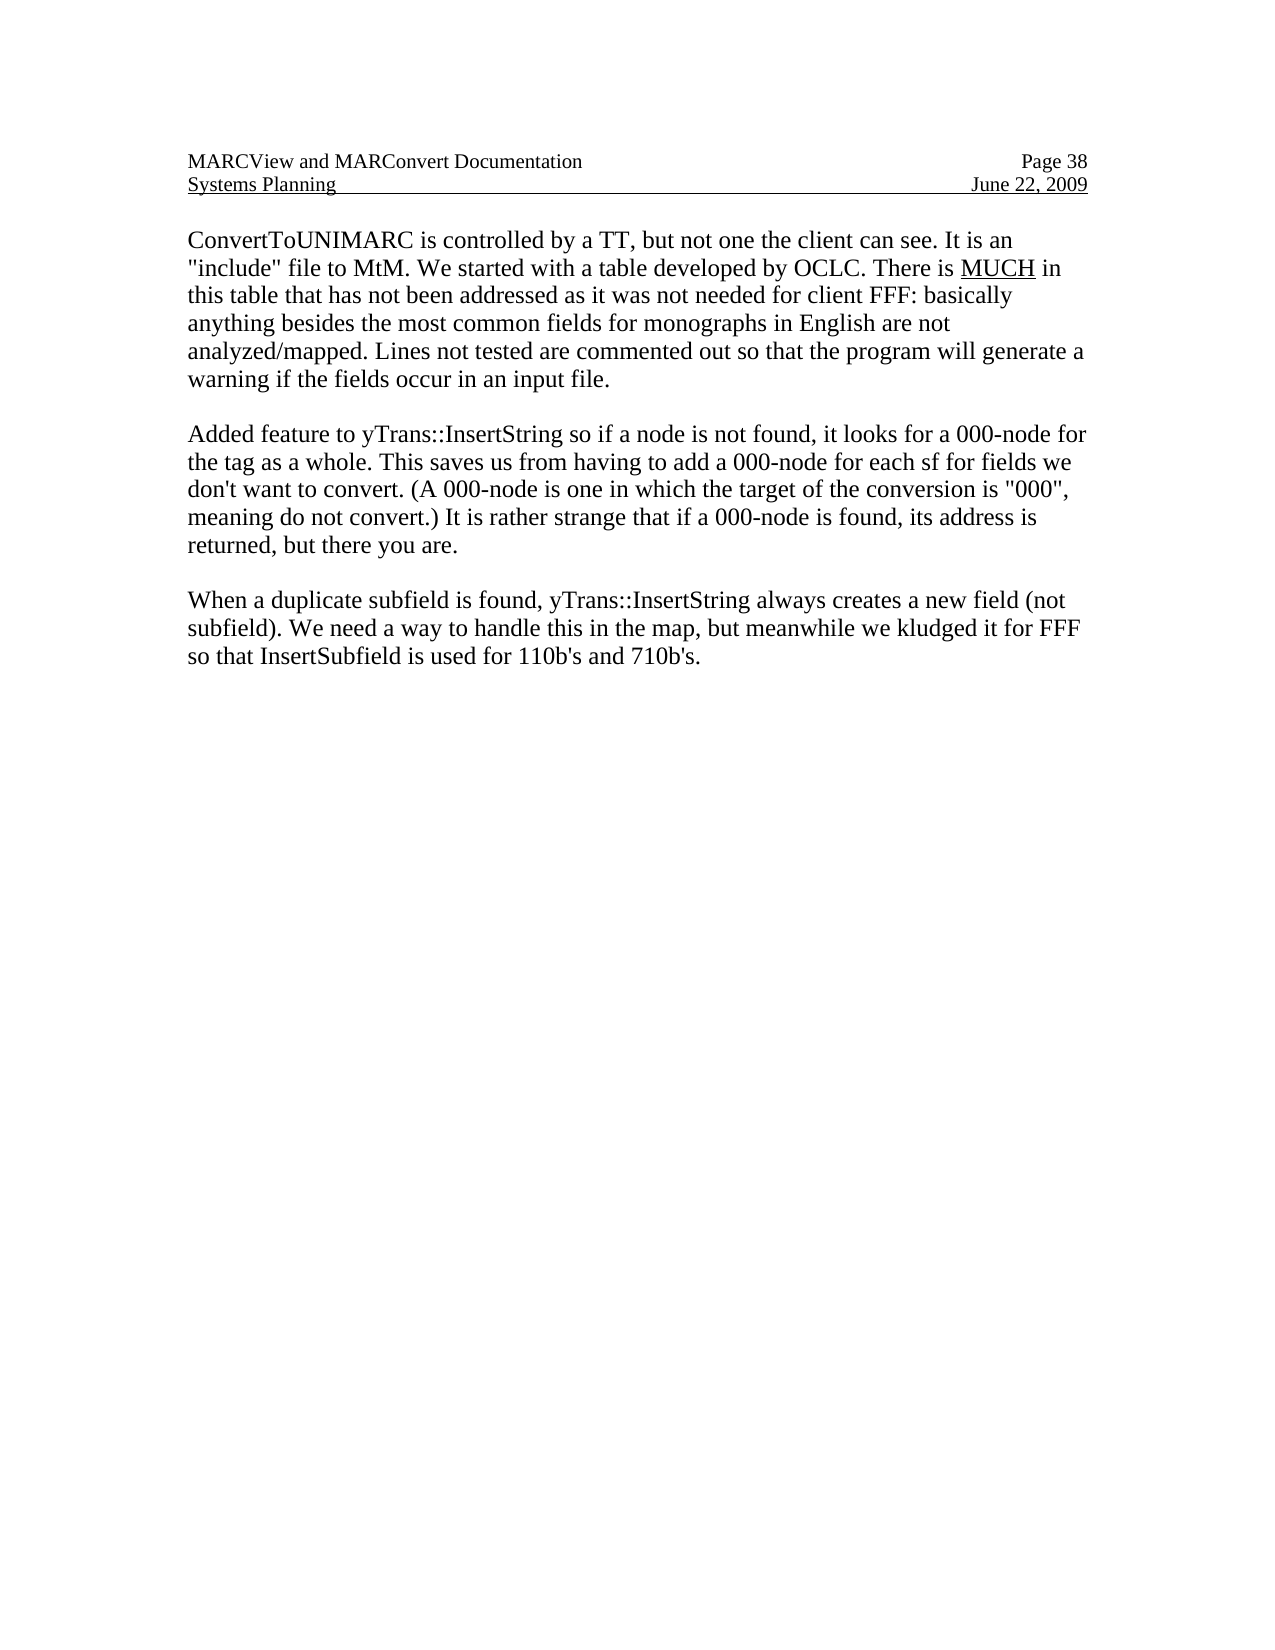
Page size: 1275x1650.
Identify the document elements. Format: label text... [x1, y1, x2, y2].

text ConvertToUNIMARC is controlled by a TT, but not one the client can see. It is an "include" file to MtM. We started with a table developed by OCLC. There is MUCH in this table that has not been addressed as it was not needed for client FFF: basically anything besides the most common fields for monographs in English are not analyzed/mapped. Lines not tested are commented out so that the program will generate a warning if the fields occur in an input file. [187, 226, 1087, 392]
text When a duplicate subfield is found, yTrans::InsertString always creates a new field (not subfield). We need a way to handle this in the map, but meanwhile we kludged it for FFF so that InsertSubfield is used for 110b's and 710b's. [187, 586, 1087, 669]
text Added feature to yTrans::InsertString so if a node is not found, it looks for a 000-node for the tag as a whole. This saves us from having to add a 000-node for each sf for fields we don't want to convert. (A 000-node is one in which the target of the conversion is "000", meaning do not convert.) It is rather strange that if a 000-node is found, its address is returned, but there you are. [187, 420, 1087, 559]
